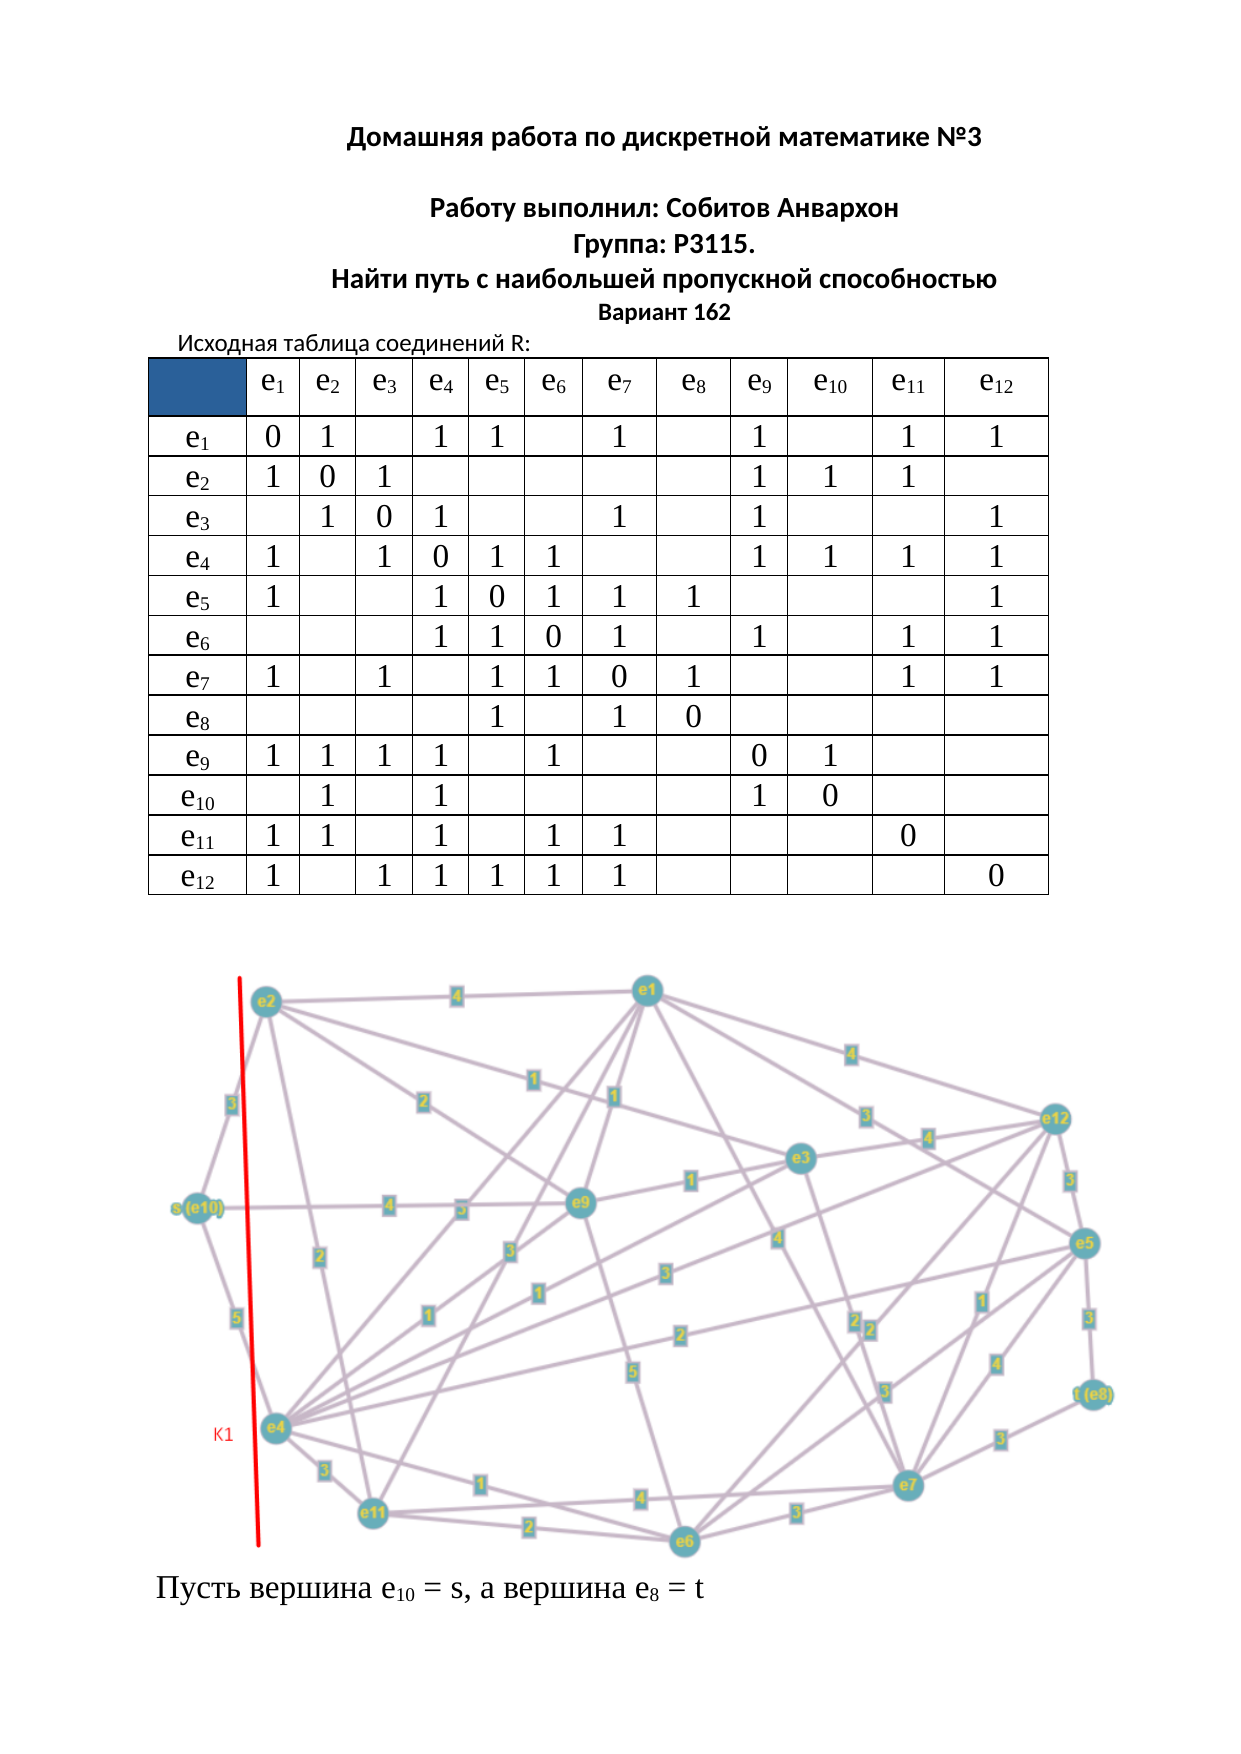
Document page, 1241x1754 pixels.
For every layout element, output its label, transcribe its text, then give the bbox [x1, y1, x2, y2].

picture [155, 970, 1130, 1568]
table_header e3 [356, 359, 412, 415]
table_cell 1 [525, 656, 582, 694]
table_cell [525, 496, 582, 535]
table_cell 1 [247, 536, 299, 574]
table_header e4 [413, 359, 468, 415]
table_cell 1 [469, 656, 524, 694]
table_cell e3 [149, 496, 246, 535]
table_cell 1 [413, 616, 468, 654]
table_cell 1 [525, 816, 582, 854]
table_cell [945, 776, 1048, 814]
text Вариант 162 [177, 296, 1152, 327]
table_cell [413, 656, 468, 694]
table_cell 1 [300, 736, 355, 774]
table_cell 1 [356, 856, 412, 894]
table_cell [583, 536, 656, 574]
table_cell [525, 696, 582, 734]
table_header e6 [525, 359, 582, 415]
table_cell [788, 696, 872, 734]
table_header e2 [300, 359, 355, 415]
table_cell [356, 816, 412, 854]
table_cell 1 [945, 496, 1048, 535]
table_header e12 [945, 359, 1048, 415]
table_cell [300, 576, 355, 614]
table_cell [300, 656, 355, 694]
table_cell 1 [731, 616, 787, 654]
table_cell [788, 856, 872, 894]
table_cell e1 [149, 417, 246, 455]
table_cell [469, 776, 524, 814]
table_cell 1 [731, 457, 787, 495]
table_cell 1 [247, 856, 299, 894]
table_cell [469, 816, 524, 854]
table_cell e5 [149, 576, 246, 614]
table_cell 0 [356, 496, 412, 535]
table_cell 0 [300, 457, 355, 495]
table_cell [469, 736, 524, 774]
table_cell [731, 856, 787, 894]
table_cell 1 [945, 417, 1048, 455]
table_cell 1 [731, 417, 787, 455]
table_cell 0 [788, 776, 872, 814]
table_cell 1 [583, 696, 656, 734]
table_cell 1 [300, 816, 355, 854]
table_cell [469, 496, 524, 535]
table_cell [356, 776, 412, 814]
table_cell [356, 417, 412, 455]
table_cell [413, 457, 468, 495]
table_cell [657, 816, 730, 854]
table_header e11 [873, 359, 944, 415]
table_cell [583, 776, 656, 814]
list Пусть вершина e10 = s, а вершина e8 = t [156, 1567, 1152, 1606]
table_cell 1 [356, 656, 412, 694]
table_cell e11 [149, 816, 246, 854]
table_header e5 [469, 359, 524, 415]
table_cell [300, 536, 355, 574]
text Группа: P3115. [177, 225, 1152, 261]
text Исходная таблица соединений R: [177, 327, 1152, 357]
table_cell 1 [469, 417, 524, 455]
table_cell 1 [413, 736, 468, 774]
table_cell 1 [788, 536, 872, 574]
table_cell 1 [583, 496, 656, 535]
table_cell [583, 457, 656, 495]
table_cell [657, 856, 730, 894]
table_cell [356, 576, 412, 614]
table_cell 1 [525, 736, 582, 774]
table_cell [873, 736, 944, 774]
table_cell [657, 736, 730, 774]
table_cell e4 [149, 536, 246, 574]
table_cell 1 [413, 576, 468, 614]
table_cell [873, 776, 944, 814]
table_cell [356, 696, 412, 734]
table_cell 1 [413, 417, 468, 455]
table_cell [788, 496, 872, 535]
text Работу выполнил: Собитов Анвархон [177, 189, 1152, 225]
table_cell [657, 536, 730, 574]
table_cell 1 [300, 496, 355, 535]
table_cell 0 [413, 536, 468, 574]
table_cell 1 [525, 536, 582, 574]
table_cell 1 [873, 417, 944, 455]
table_header [149, 359, 246, 415]
table_cell 1 [525, 856, 582, 894]
table_cell 0 [469, 576, 524, 614]
table_header e1 [247, 359, 299, 415]
table_cell 0 [525, 616, 582, 654]
table_cell 0 [945, 856, 1048, 894]
table_cell 1 [583, 616, 656, 654]
table_cell [945, 736, 1048, 774]
table_cell [469, 457, 524, 495]
table_cell e7 [149, 656, 246, 694]
table_cell 1 [873, 536, 944, 574]
table_cell [247, 696, 299, 734]
table_cell 1 [247, 816, 299, 854]
table_cell 1 [657, 656, 730, 694]
table_cell [731, 816, 787, 854]
table_cell [788, 417, 872, 455]
table_header e9 [731, 359, 787, 415]
table_cell 1 [247, 736, 299, 774]
table_cell 1 [247, 576, 299, 614]
table_cell [657, 417, 730, 455]
table_cell 1 [788, 457, 872, 495]
table_cell [356, 616, 412, 654]
table_cell [788, 616, 872, 654]
table_cell 1 [356, 736, 412, 774]
table_cell 1 [247, 656, 299, 694]
table_cell [873, 856, 944, 894]
table_cell [731, 576, 787, 614]
table_cell e2 [149, 457, 246, 495]
table_cell 1 [300, 776, 355, 814]
table_cell 1 [945, 616, 1048, 654]
table_cell [247, 616, 299, 654]
table_cell [873, 696, 944, 734]
table_cell [657, 457, 730, 495]
table_cell 1 [583, 576, 656, 614]
table_cell [788, 816, 872, 854]
table_cell [945, 696, 1048, 734]
table_cell [300, 616, 355, 654]
table_cell 1 [731, 496, 787, 535]
table_cell 1 [731, 776, 787, 814]
table_cell [583, 736, 656, 774]
table_cell 1 [945, 536, 1048, 574]
table_cell [300, 696, 355, 734]
table_cell e8 [149, 696, 246, 734]
table_cell 1 [873, 457, 944, 495]
table_cell 0 [657, 696, 730, 734]
table_cell [657, 776, 730, 814]
table_cell [657, 616, 730, 654]
table_cell 1 [583, 816, 656, 854]
table_cell [873, 496, 944, 535]
text Домашняя работа по дискретной математике №3 [177, 118, 1152, 154]
table_cell 0 [247, 417, 299, 455]
table_cell 1 [356, 457, 412, 495]
table_cell 0 [873, 816, 944, 854]
table_cell [525, 457, 582, 495]
table_cell 1 [469, 696, 524, 734]
table_header e8 [657, 359, 730, 415]
table_cell 1 [413, 856, 468, 894]
table_cell 1 [657, 576, 730, 614]
table_cell 1 [873, 656, 944, 694]
table_cell [413, 696, 468, 734]
table_cell 1 [525, 576, 582, 614]
table_header e7 [583, 359, 656, 415]
text Найти путь с наибольшей пропускной способностью [177, 261, 1152, 296]
table_cell 1 [945, 656, 1048, 694]
table_cell 1 [788, 736, 872, 774]
table_cell 1 [247, 457, 299, 495]
table_header e10 [788, 359, 872, 415]
table_cell 1 [413, 496, 468, 535]
table_cell [525, 417, 582, 455]
table_cell 1 [469, 536, 524, 574]
table_cell [788, 656, 872, 694]
table_cell 1 [413, 776, 468, 814]
table_cell [657, 496, 730, 535]
table_cell [873, 576, 944, 614]
table_cell [945, 816, 1048, 854]
table_cell [525, 776, 582, 814]
table_cell [300, 856, 355, 894]
table_cell 1 [583, 417, 656, 455]
table_cell [731, 696, 787, 734]
table_cell e12 [149, 856, 246, 894]
table_cell e10 [149, 776, 246, 814]
table_cell [247, 496, 299, 535]
table_cell 1 [300, 417, 355, 455]
table_cell [247, 776, 299, 814]
table_cell [731, 656, 787, 694]
table_cell 1 [413, 816, 468, 854]
table_cell 1 [469, 856, 524, 894]
table_cell 1 [945, 576, 1048, 614]
table_cell e9 [149, 736, 246, 774]
table_cell 0 [583, 656, 656, 694]
table_cell [945, 457, 1048, 495]
table_cell e6 [149, 616, 246, 654]
table_cell 1 [356, 536, 412, 574]
table_cell 1 [731, 536, 787, 574]
table_cell 1 [583, 856, 656, 894]
table_cell 0 [731, 736, 787, 774]
table_cell 1 [873, 616, 944, 654]
table_cell 1 [469, 616, 524, 654]
table_cell [788, 576, 872, 614]
